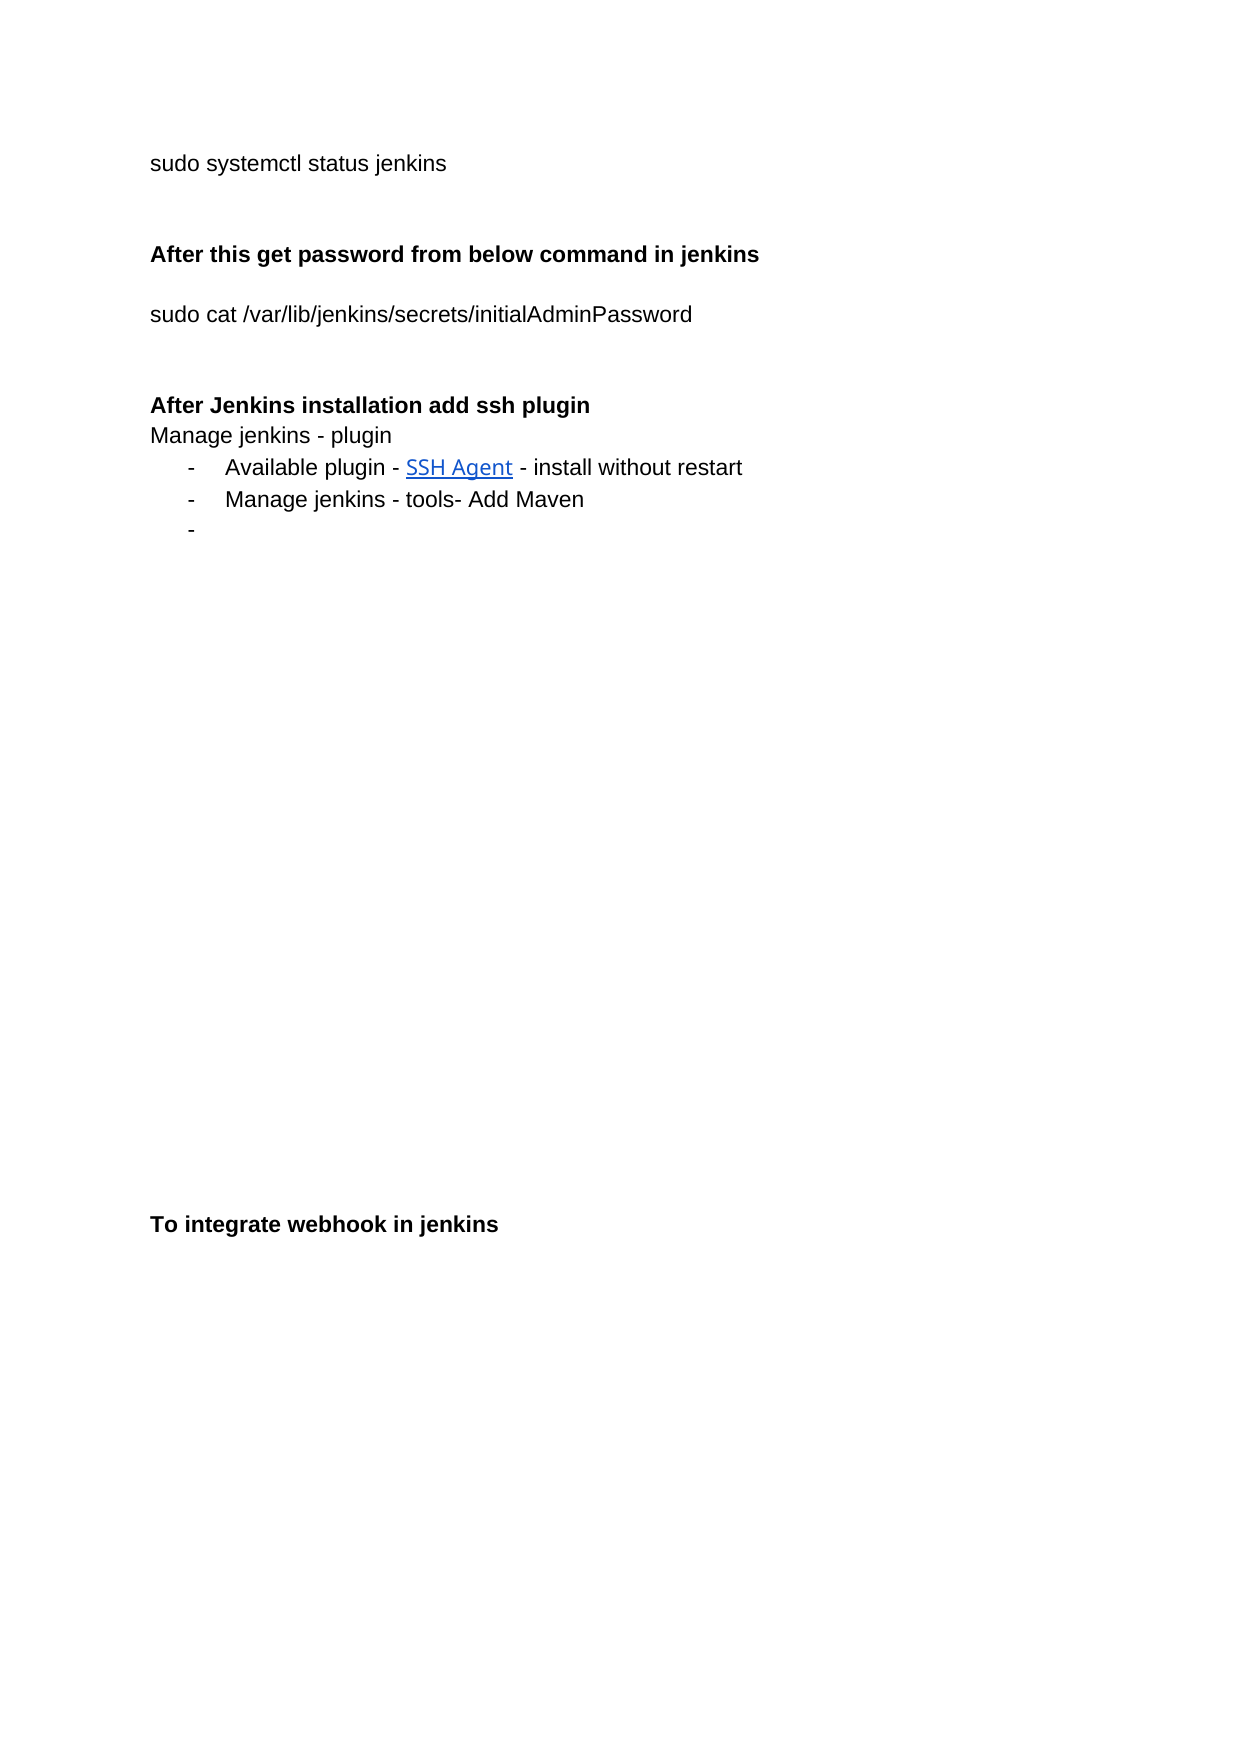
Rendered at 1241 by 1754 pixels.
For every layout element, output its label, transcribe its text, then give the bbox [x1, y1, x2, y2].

text After Jenkins installation add ssh plugin [150, 392, 1090, 418]
text To integrate webhook in jenkins [150, 1211, 1090, 1238]
list Manage jenkins - tools- Add Maven [187, 486, 1090, 513]
text sudo cat /var/lib/jenkins/secrets/initialAdminPassword [150, 301, 1090, 327]
text After this get password from below command in jenkins [150, 241, 1090, 267]
list Available plugin - SSH Agent - install without restart [187, 452, 1090, 482]
text sudo systemctl status jenkins [150, 150, 1090, 176]
text Manage jenkins - plugin [150, 422, 1090, 448]
